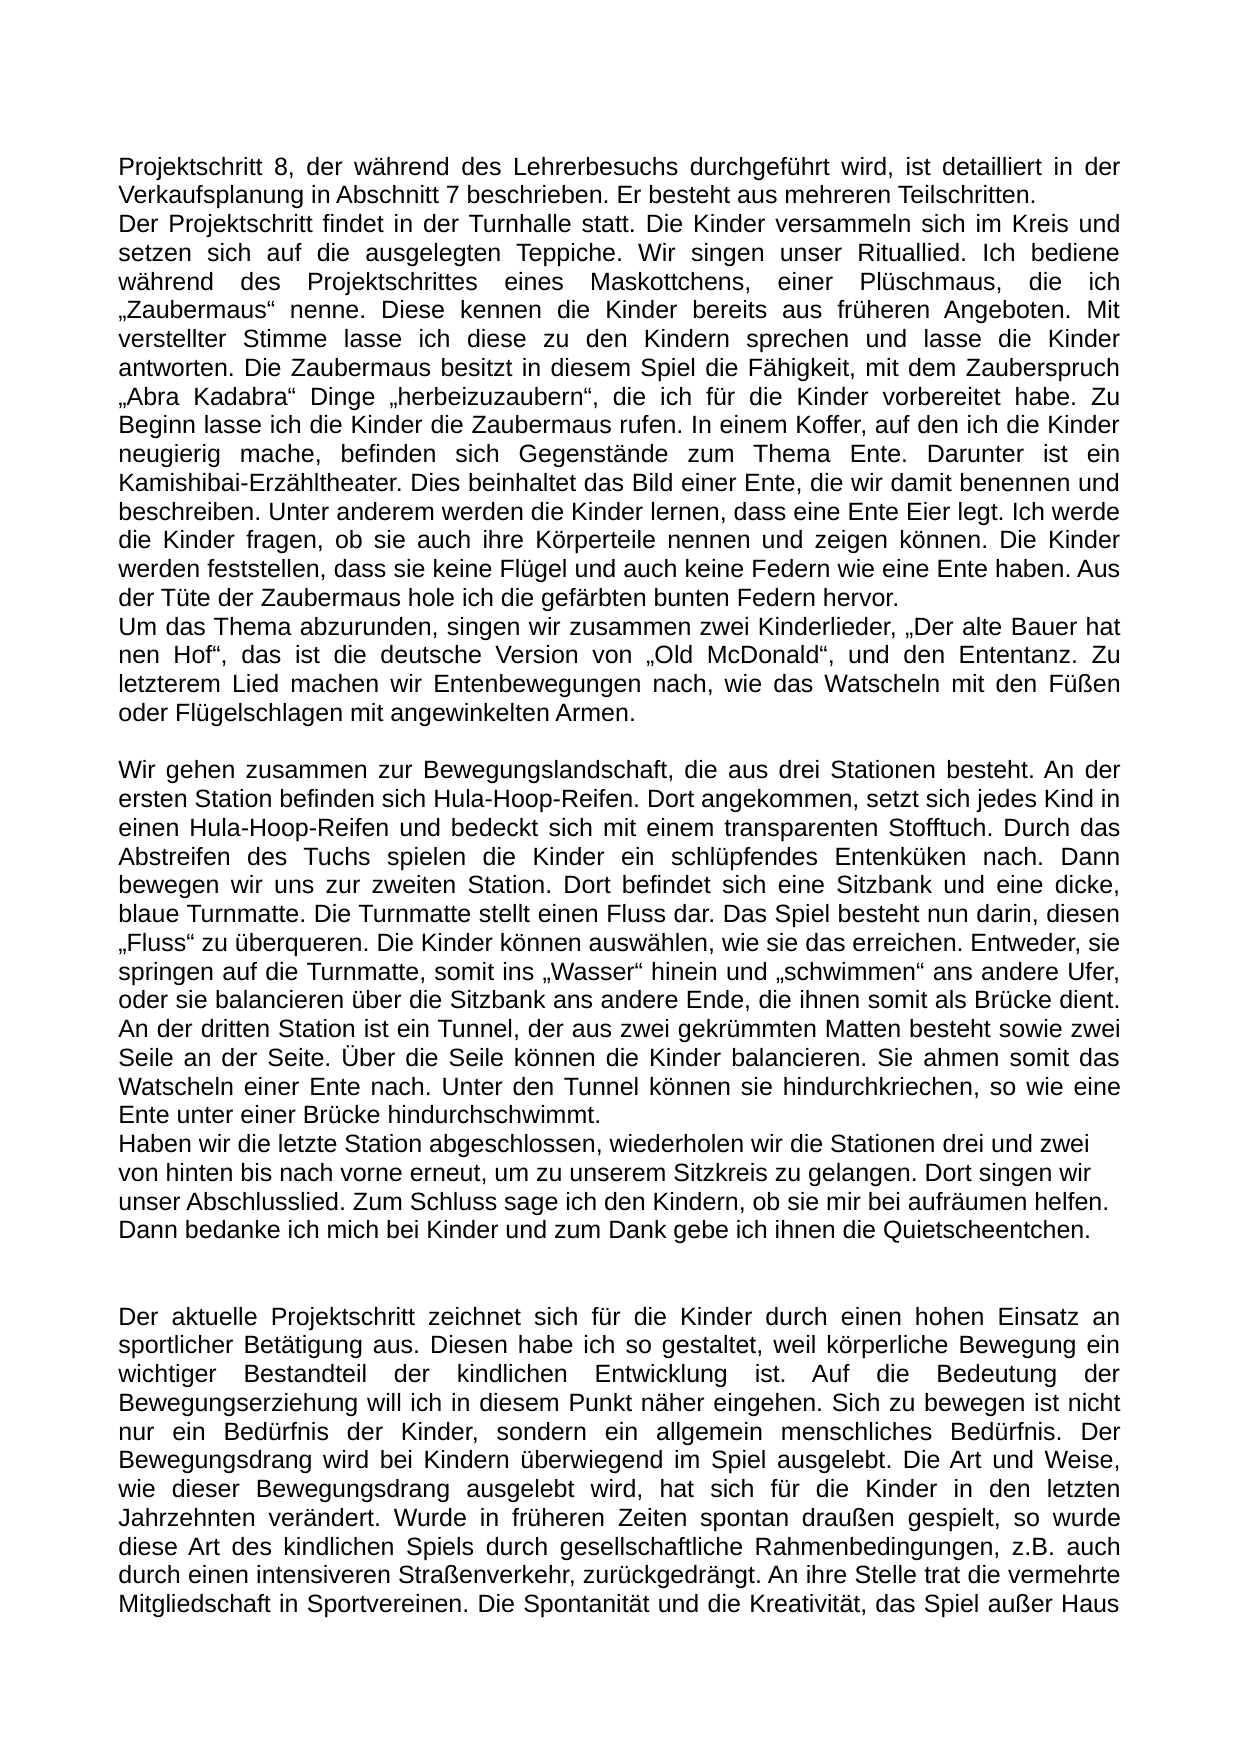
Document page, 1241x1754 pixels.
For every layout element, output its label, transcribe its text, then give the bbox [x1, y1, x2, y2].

text Projektschritt 8, der während des Lehrerbesuchs durchgeführt wird, ist detailliert in der Verkaufsplanung in Abschnitt 7 beschrieben. Er besteht aus mehreren Teilschritten. [118, 152, 1122, 209]
text Um das Thema abzurunden, singen wir zusammen zwei Kinderlieder, „Der alte Bauer hat nen Hof“, das ist die deutsche Version von „Old McDonald“, und den Ententanz. Zu letzterem Lied machen wir Entenbewegungen nach, wie das Watscheln mit den Füßen oder Flügelschlagen mit angewinkelten Armen. [118, 612, 1122, 727]
text Der Projektschritt findet in der Turnhalle statt. Die Kinder versammeln sich im Kreis und setzen sich auf die ausgelegten Teppiche. Wir singen unser Rituallied. Ich bediene während des Projektschrittes eines Maskottchens, einer Plüschmaus, die ich „Zaubermaus“ nenne. Diese kennen die Kinder bereits aus früheren Angeboten. Mit verstellter Stimme lasse ich diese zu den Kindern sprechen und lasse die Kinder antworten. Die Zaubermaus besitzt in diesem Spiel die Fähigkeit, mit dem Zauberspruch „Abra Kadabra“ Dinge „herbeizuzaubern“, die ich für die Kinder vorbereitet habe. Zu Beginn lasse ich die Kinder die Zaubermaus rufen. In einem Koffer, auf den ich die Kinder neugierig mache, befinden sich Gegenstände zum Thema Ente. Darunter ist ein Kamishibai-Erzähltheater. Dies beinhaltet das Bild einer Ente, die wir damit benennen und beschreiben. Unter anderem werden die Kinder lernen, dass eine Ente Eier legt. Ich werde die Kinder fragen, ob sie auch ihre Körperteile nennen und zeigen können. Die Kinder werden feststellen, dass sie keine Flügel und auch keine Federn wie eine Ente haben. Aus der Tüte der Zaubermaus hole ich die gefärbten bunten Federn hervor. [118, 209, 1122, 612]
text Wir gehen zusammen zur Bewegungslandschaft, die aus drei Stationen besteht. An der ersten Station befinden sich Hula-Hoop-Reifen. Dort angekommen, setzt sich jedes Kind in einen Hula-Hoop-Reifen und bedeckt sich mit einem transparenten Stofftuch. Durch das Abstreifen des Tuchs spielen die Kinder ein schlüpfendes Entenküken nach. Dann bewegen wir uns zur zweiten Station. Dort befindet sich eine Sitzbank und eine dicke, blaue Turnmatte. Die Turnmatte stellt einen Fluss dar. Das Spiel besteht nun darin, diesen „Fluss“ zu überqueren. Die Kinder können auswählen, wie sie das erreichen. Entweder, sie springen auf die Turnmatte, somit ins „Wasser“ hinein und „schwimmen“ ans andere Ufer, oder sie balancieren über die Sitzbank ans andere Ende, die ihnen somit als Brücke dient. An der dritten Station ist ein Tunnel, der aus zwei gekrümmten Matten besteht sowie zwei Seile an der Seite. Über die Seile können die Kinder balancieren. Sie ahmen somit das Watscheln einer Ente nach. Unter den Tunnel können sie hindurchkriechen, so wie eine Ente unter einer Brücke hindurchschwimmt. [118, 755, 1122, 1129]
text Haben wir die letzte Station abgeschlossen, wiederholen wir die Stationen drei und zwei von hinten bis nach vorne erneut, um zu unserem Sitzkreis zu gelangen. Dort singen wir unser Abschlusslied. Zum Schluss sage ich den Kindern, ob sie mir bei aufräumen helfen. Dann bedanke ich mich bei Kinder und zum Dank gebe ich ihnen die Quietscheentchen. [118, 1129, 1122, 1244]
text Der aktuelle Projektschritt zeichnet sich für die Kinder durch einen hohen Einsatz an sportlicher Betätigung aus. Diesen habe ich so gestaltet, weil körperliche Bewegung ein wichtiger Bestandteil der kindlichen Entwicklung ist. Auf die Bedeutung der Bewegungserziehung will ich in diesem Punkt näher eingehen. Sich zu bewegen ist nicht nur ein Bedürfnis der Kinder, sondern ein allgemein menschliches Bedürfnis. Der Bewegungsdrang wird bei Kindern überwiegend im Spiel ausgelebt. Die Art und Weise, wie dieser Bewegungsdrang ausgelebt wird, hat sich für die Kinder in den letzten Jahrzehnten verändert. Wurde in früheren Zeiten spontan draußen gespielt, so wurde diese Art des kindlichen Spiels durch gesellschaftliche Rahmenbedingungen, z.B. auch durch einen intensiveren Straßenverkehr, zurückgedrängt. An ihre Stelle trat die vermehrte Mitgliedschaft in Sportvereinen. Die Spontanität und die Kreativität, das Spiel außer Haus [118, 1302, 1122, 1618]
